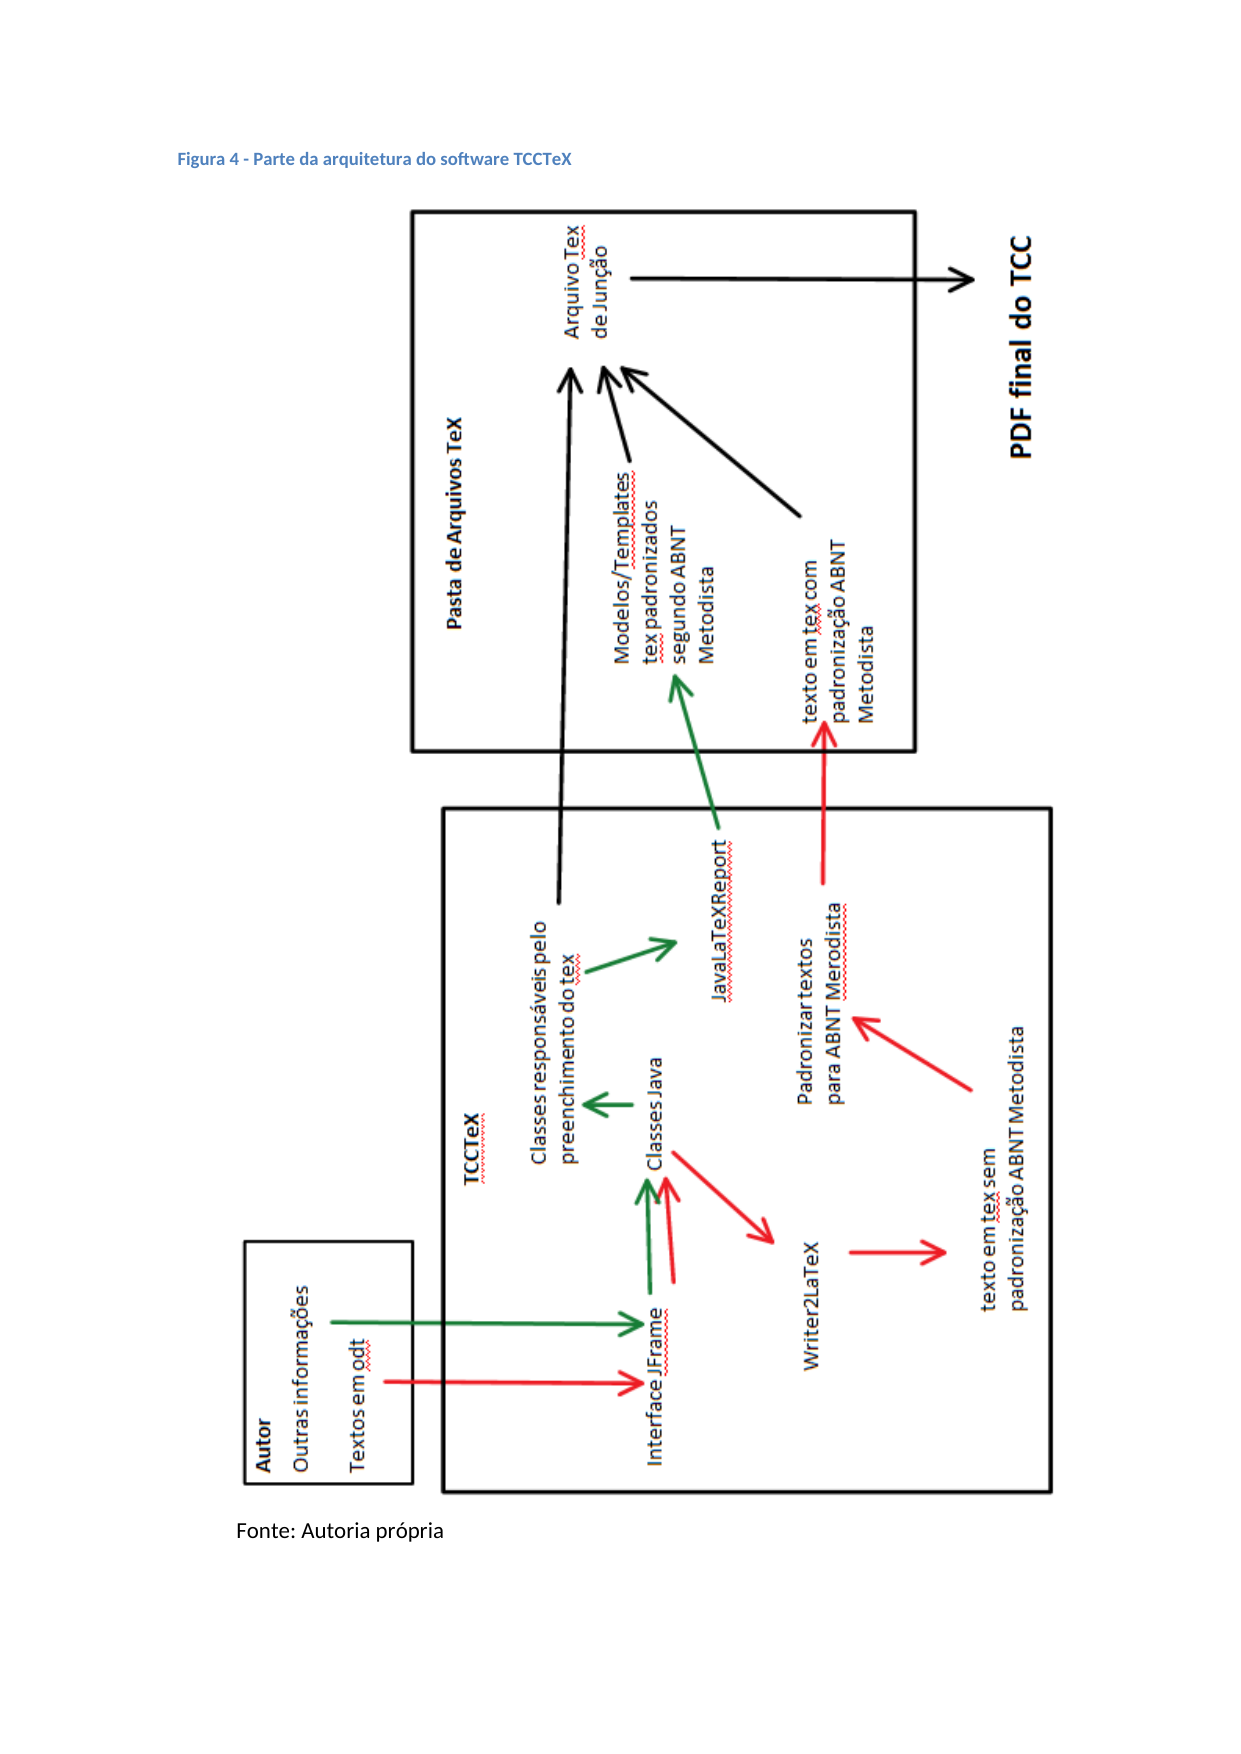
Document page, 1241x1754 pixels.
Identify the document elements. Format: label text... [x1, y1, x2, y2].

text Figura 4 - Parte da arquitetura do software TCCTeX [177, 148, 1063, 171]
text Fonte: Autoria própria [177, 1516, 1063, 1544]
